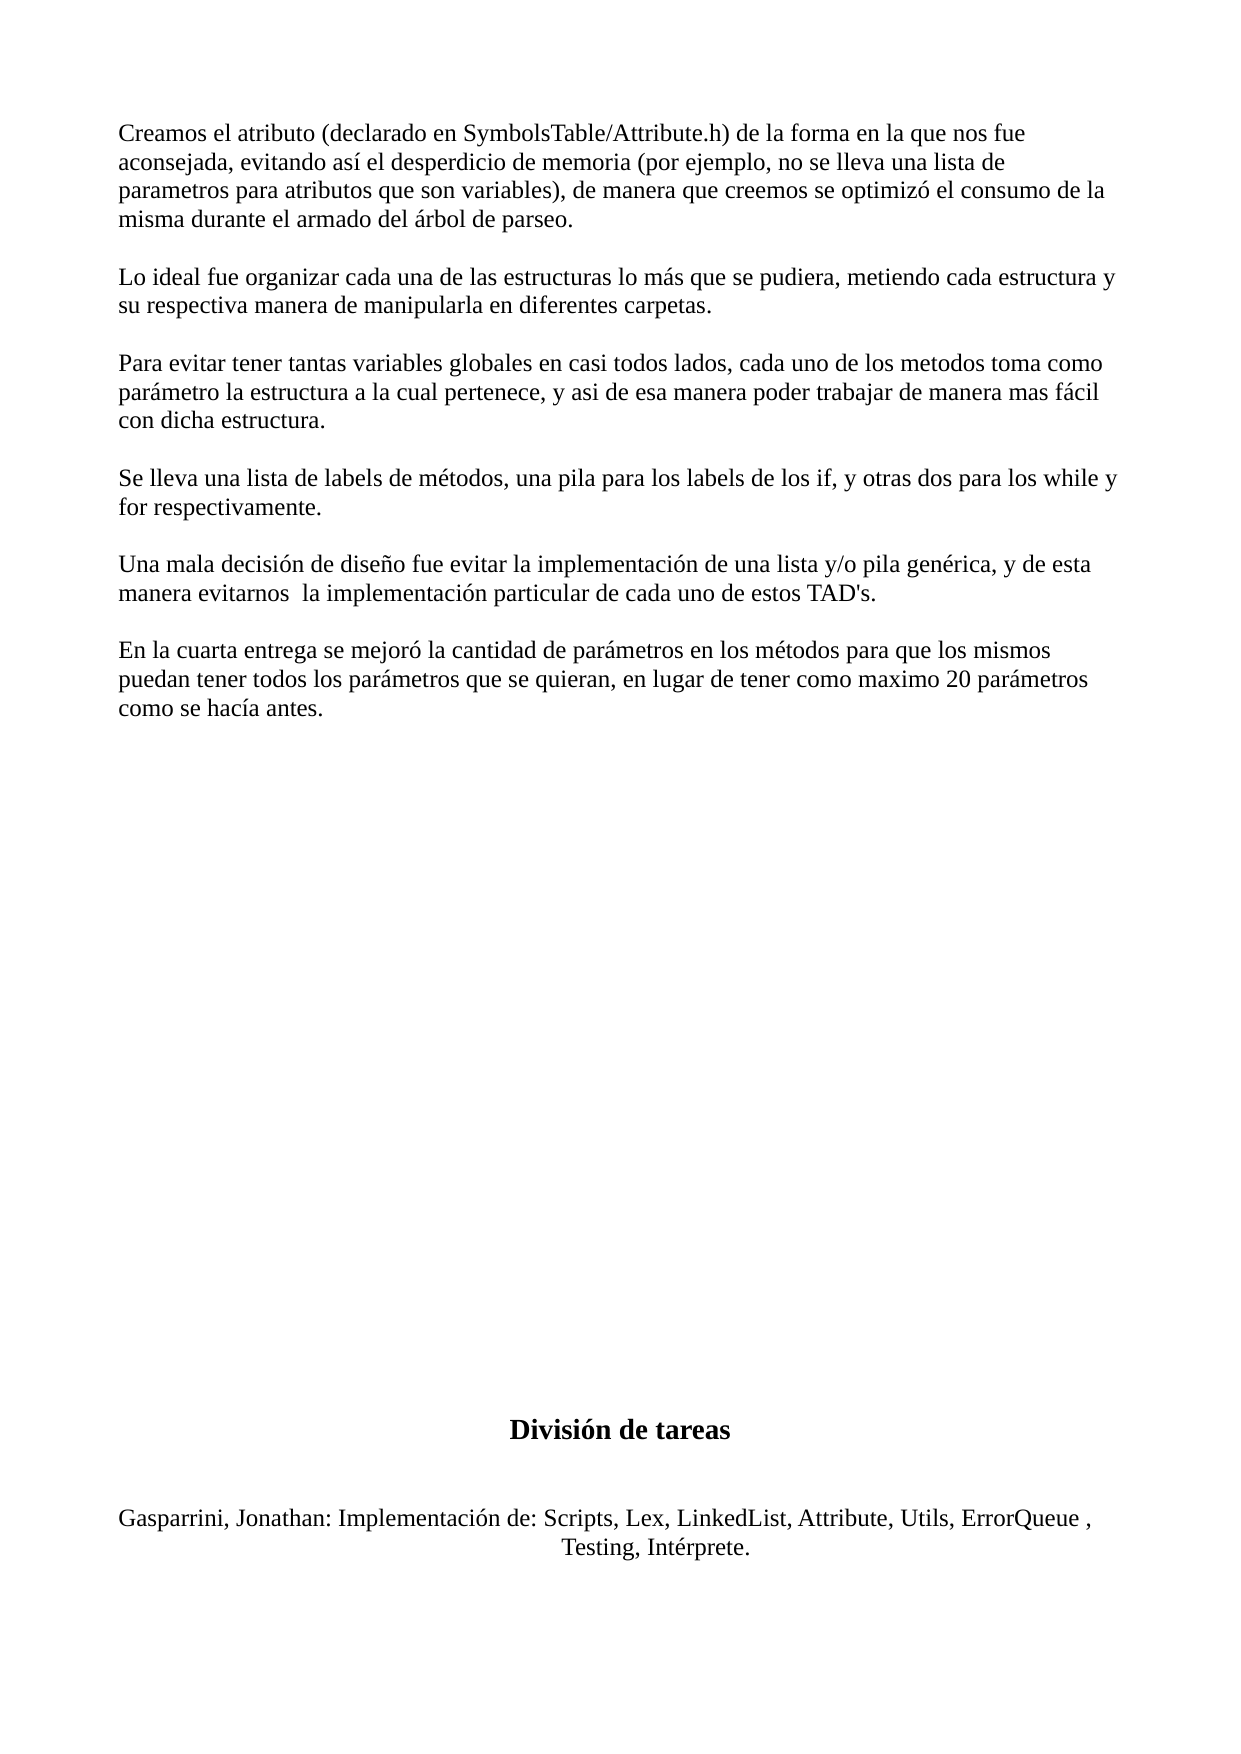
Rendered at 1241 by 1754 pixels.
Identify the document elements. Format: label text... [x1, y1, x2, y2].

text Lo ideal fue organizar cada una de las estructuras lo más que se pudiera, metiendo cada estructura y su respectiva manera de manipularla en diferentes carpetas. [118, 262, 1122, 319]
text Una mala decisión de diseño fue evitar la implementación de una lista y/o pila genérica, y de esta manera evitarnos la implementación particular de cada uno de estos TAD's. [118, 549, 1122, 607]
text División de tareas [118, 1412, 1122, 1445]
text En la cuarta entrega se mejoró la cantidad de parámetros en los métodos para que los mismos puedan tener todos los parámetros que se quieran, en lugar de tener como maximo 20 parámetros como se hacía antes. [118, 636, 1122, 722]
text Se lleva una lista de labels de métodos, una pila para los labels de los if, y otras dos para los while y for respectivamente. [118, 463, 1122, 521]
text Gasparrini, Jonathan: Implementación de: Scripts, Lex, LinkedList, Attribute, Utils, ErrorQueue , Testing, Intérprete. [118, 1503, 1122, 1560]
text Creamos el atributo (declarado en SymbolsTable/Attribute.h) de la forma en la que nos fue aconsejada, evitando así el desperdicio de memoria (por ejemplo, no se lleva una lista de parametros para atributos que son variables), de manera que creemos se optimizó el consumo de la misma durante el armado del árbol de parseo. [118, 118, 1122, 233]
text Para evitar tener tantas variables globales en casi todos lados, cada uno de los metodos toma como parámetro la estructura a la cual pertenece, y asi de esa manera poder trabajar de manera mas fácil con dicha estructura. [118, 348, 1122, 434]
